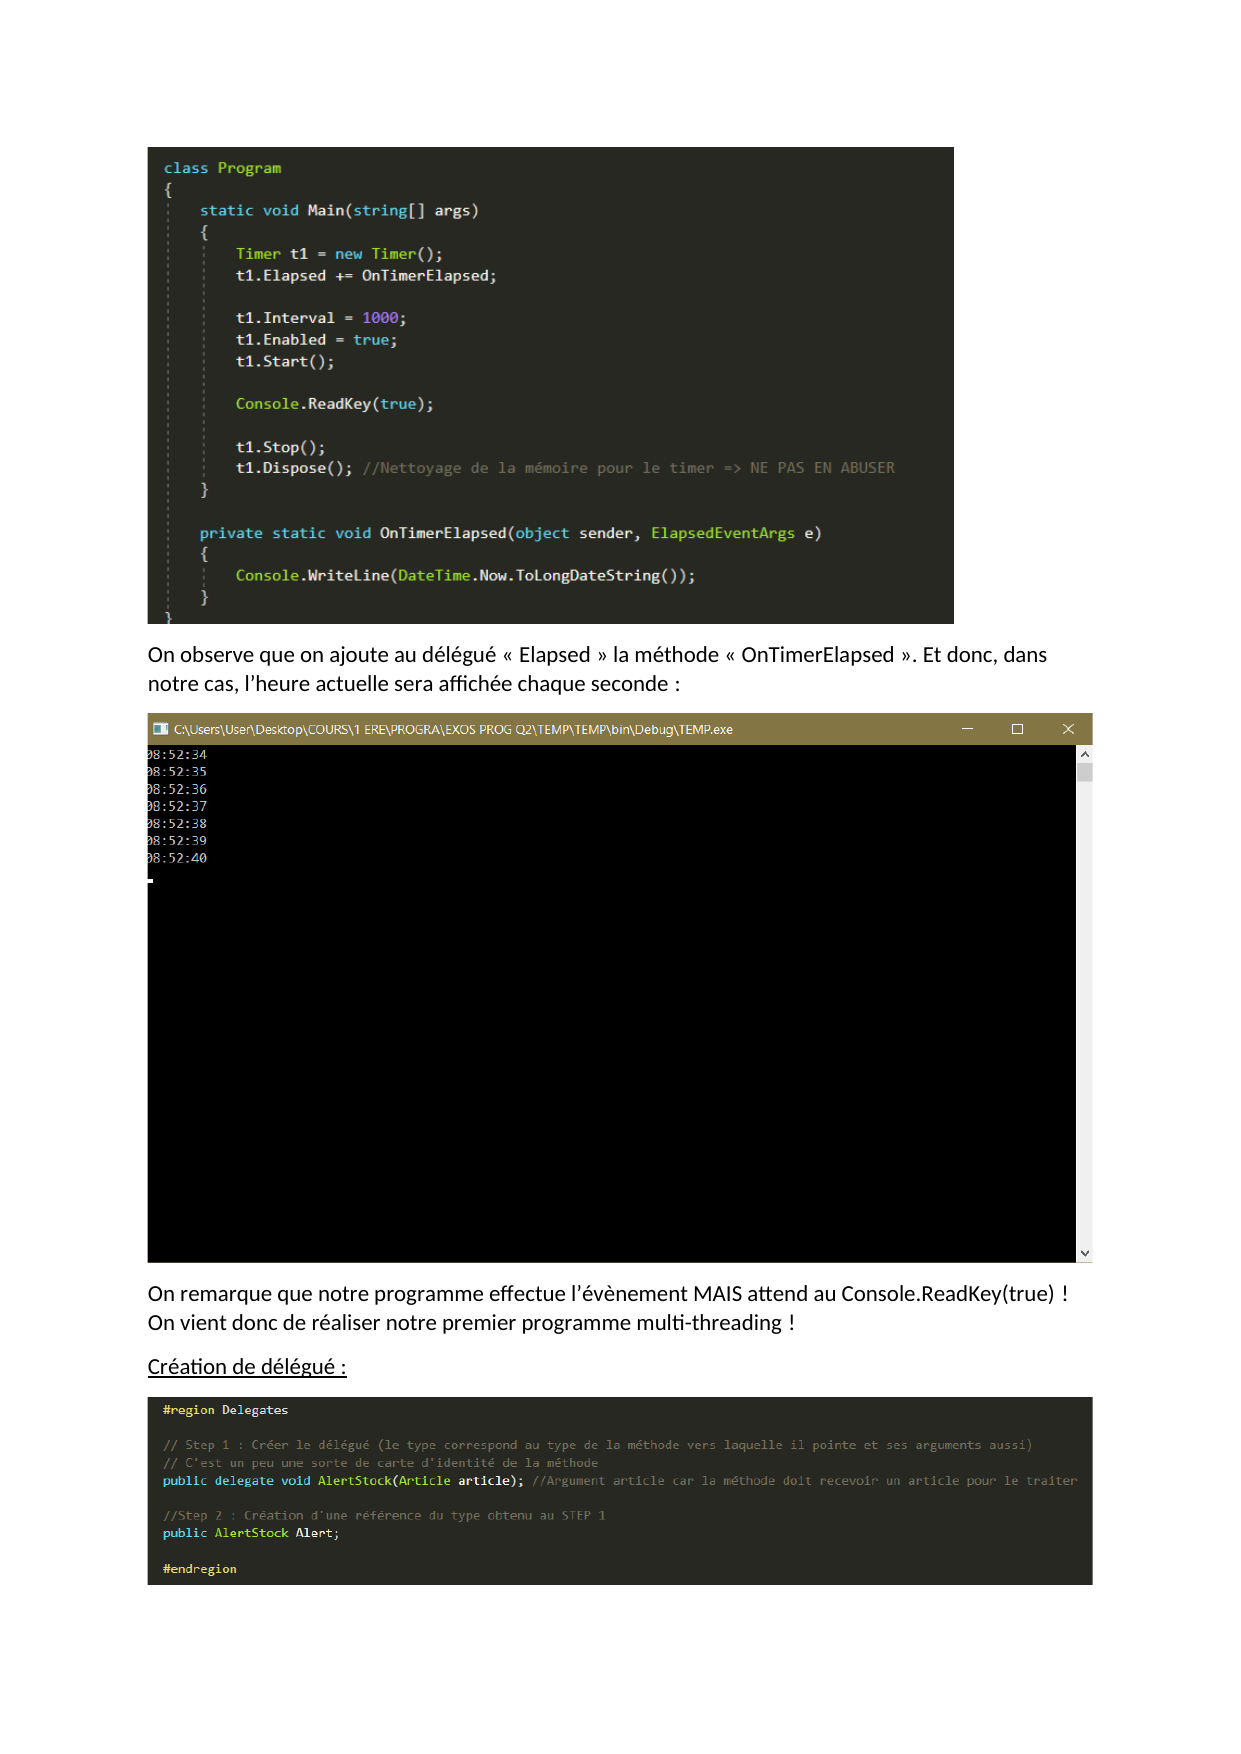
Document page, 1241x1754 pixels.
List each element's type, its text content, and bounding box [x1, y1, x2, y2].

text Création de délégué : [148, 1352, 1093, 1380]
text On observe que on ajoute au délégué « Elapsed » la méthode « OnTimerElapsed ». Et donc, dans notre cas, l’heure actuelle sera affichée chaque seconde : [148, 641, 1093, 697]
text On remarque que notre programme effectue l’évènement MAIS attend au Console.ReadKey(true) ! On vient donc de réaliser notre premier programme multi-threading ! [148, 1279, 1093, 1336]
